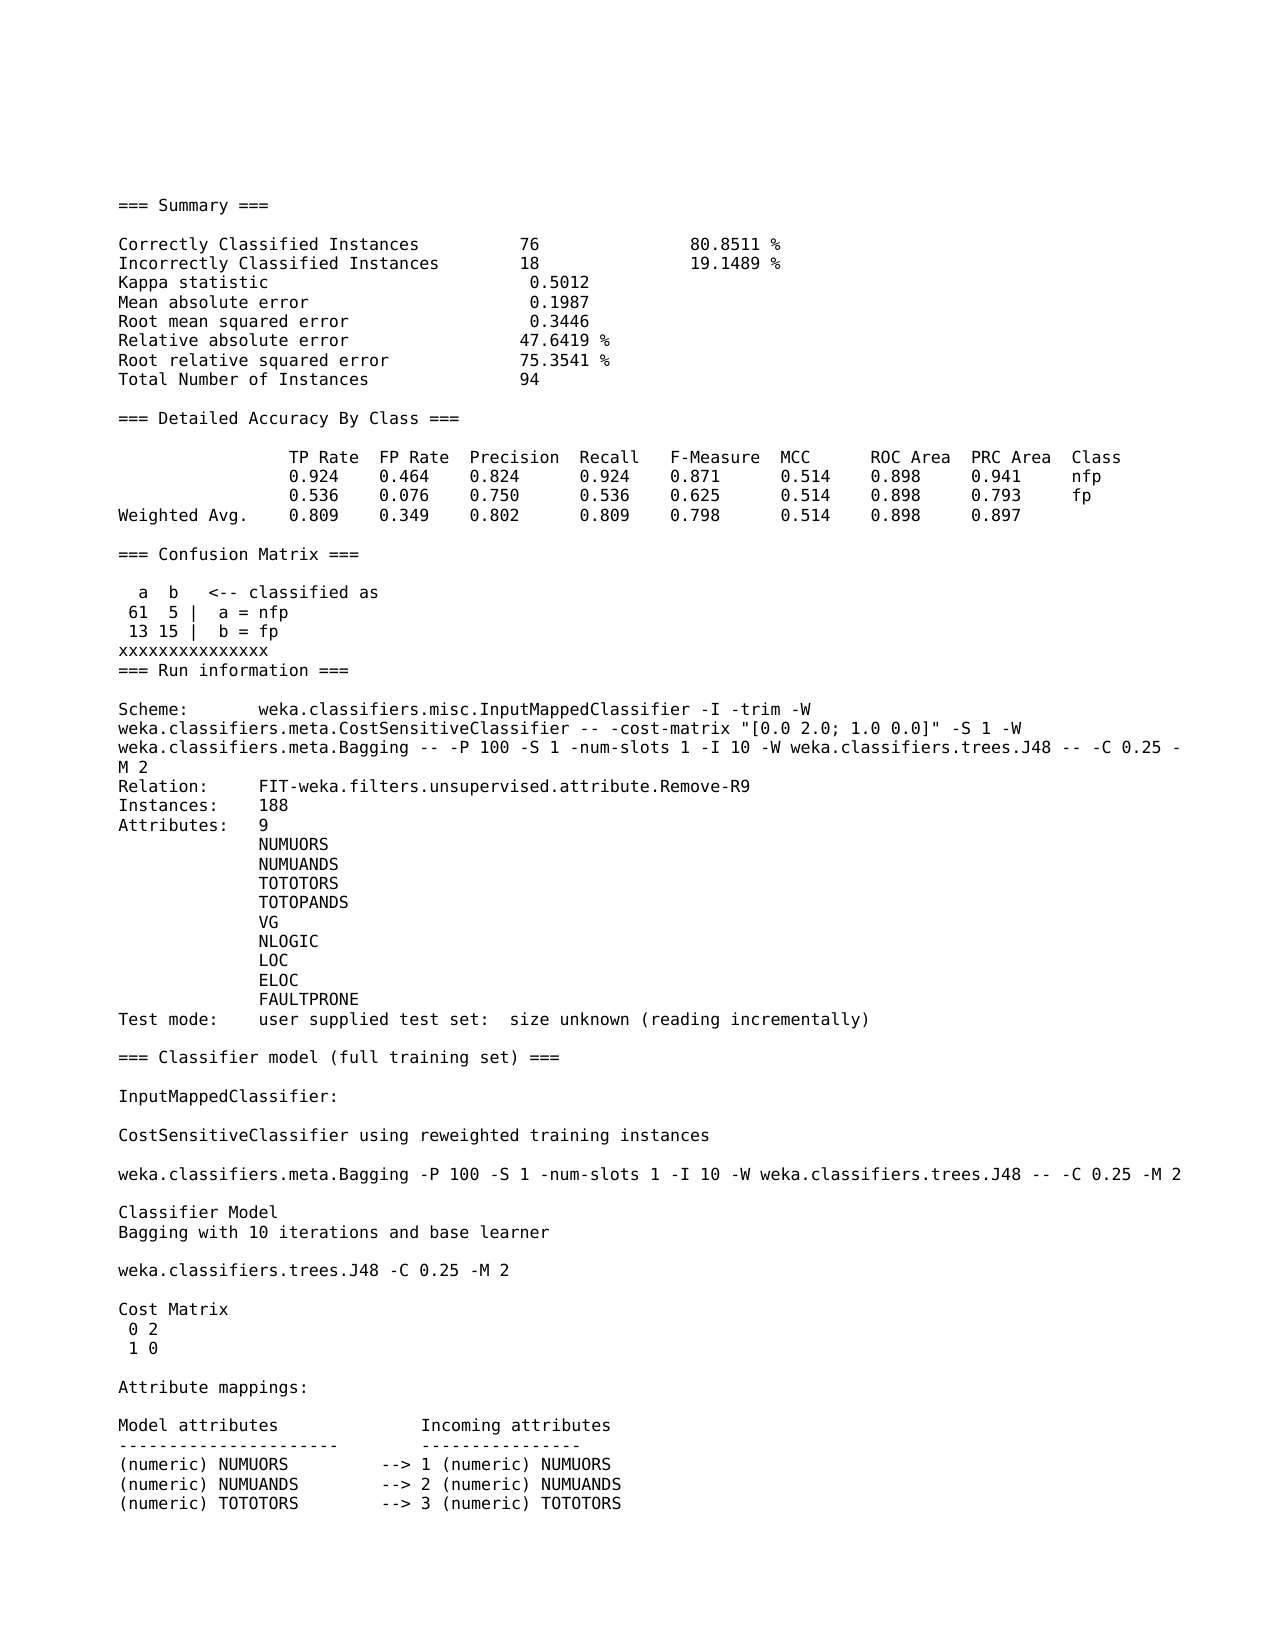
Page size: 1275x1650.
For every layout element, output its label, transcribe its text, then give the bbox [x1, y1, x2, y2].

text 61 5 | a = nfp [118, 603, 1187, 622]
text Total Number of Instances 94 [118, 370, 1187, 389]
text Model attributes Incoming attributes [118, 1416, 1187, 1436]
text Correctly Classified Instances 76 80.8511 % [118, 234, 1187, 254]
text LOC [118, 951, 1187, 971]
text NUMUANDS [118, 854, 1187, 874]
text TP Rate FP Rate Precision Recall F-Measure MCC ROC Area PRC Area Class [118, 448, 1187, 467]
text === Summary === [118, 196, 1187, 215]
text VG [118, 913, 1187, 932]
text NLOGIC [118, 932, 1187, 951]
text Mean absolute error 0.1987 [118, 293, 1187, 312]
text a b <-- classified as [118, 583, 1187, 603]
text === Confusion Matrix === [118, 544, 1187, 564]
text Instances: 188 [118, 796, 1187, 816]
text (numeric) NUMUANDS --> 2 (numeric) NUMUANDS [118, 1474, 1187, 1494]
text Classifier Model [118, 1203, 1187, 1223]
text 0.536 0.076 0.750 0.536 0.625 0.514 0.898 0.793 fp [118, 486, 1187, 506]
text === Classifier model (full training set) === [118, 1048, 1187, 1068]
text Bagging with 10 iterations and base learner [118, 1223, 1187, 1242]
text xxxxxxxxxxxxxxx [118, 641, 1187, 661]
text weka.classifiers.meta.Bagging -P 100 -S 1 -num-slots 1 -I 10 -W weka.classifiers.trees.J48 -- -C 0.25 -M 2 [118, 1164, 1187, 1184]
text Attributes: 9 [118, 816, 1187, 835]
text Weighted Avg. 0.809 0.349 0.802 0.809 0.798 0.514 0.898 0.897 [118, 506, 1187, 525]
text 1 0 [118, 1339, 1187, 1358]
text ---------------------- ---------------- [118, 1436, 1187, 1455]
text === Detailed Accuracy By Class === [118, 409, 1187, 428]
text TOTOPANDS [118, 893, 1187, 913]
text (numeric) TOTOTORS --> 3 (numeric) TOTOTORS [118, 1494, 1187, 1513]
text Scheme: weka.classifiers.misc.InputMappedClassifier -I -trim -W weka.classifiers.meta.CostSensitiveClassifier -- -cost-matrix "[0.0 2.0; 1.0 0.0]" -S 1 -W weka.classifiers.meta.Bagging -- -P 100 -S 1 -num-slots 1 -I 10 -W weka.classifiers.trees.J48 -- -C 0.25 -M 2 [118, 699, 1187, 777]
text Relation: FIT-weka.filters.unsupervised.attribute.Remove-R9 [118, 777, 1187, 796]
text NUMUORS [118, 835, 1187, 854]
text Kappa statistic 0.5012 [118, 273, 1187, 293]
text 13 15 | b = fp [118, 622, 1187, 641]
text 0.924 0.464 0.824 0.924 0.871 0.514 0.898 0.941 nfp [118, 467, 1187, 486]
text 0 2 [118, 1319, 1187, 1339]
text Test mode: user supplied test set: size unknown (reading incrementally) [118, 1009, 1187, 1029]
text FAULTPRONE [118, 990, 1187, 1009]
text weka.classifiers.trees.J48 -C 0.25 -M 2 [118, 1261, 1187, 1281]
text CostSensitiveClassifier using reweighted training instances [118, 1126, 1187, 1145]
text TOTOTORS [118, 874, 1187, 893]
text InputMappedClassifier: [118, 1087, 1187, 1106]
text (numeric) NUMUORS --> 1 (numeric) NUMUORS [118, 1455, 1187, 1474]
text === Run information === [118, 661, 1187, 680]
text Cost Matrix [118, 1300, 1187, 1319]
text Root relative squared error 75.3541 % [118, 351, 1187, 370]
text ELOC [118, 971, 1187, 990]
text Incorrectly Classified Instances 18 19.1489 % [118, 254, 1187, 273]
text Root mean squared error 0.3446 [118, 312, 1187, 331]
text Attribute mappings: [118, 1378, 1187, 1397]
text Relative absolute error 47.6419 % [118, 331, 1187, 351]
